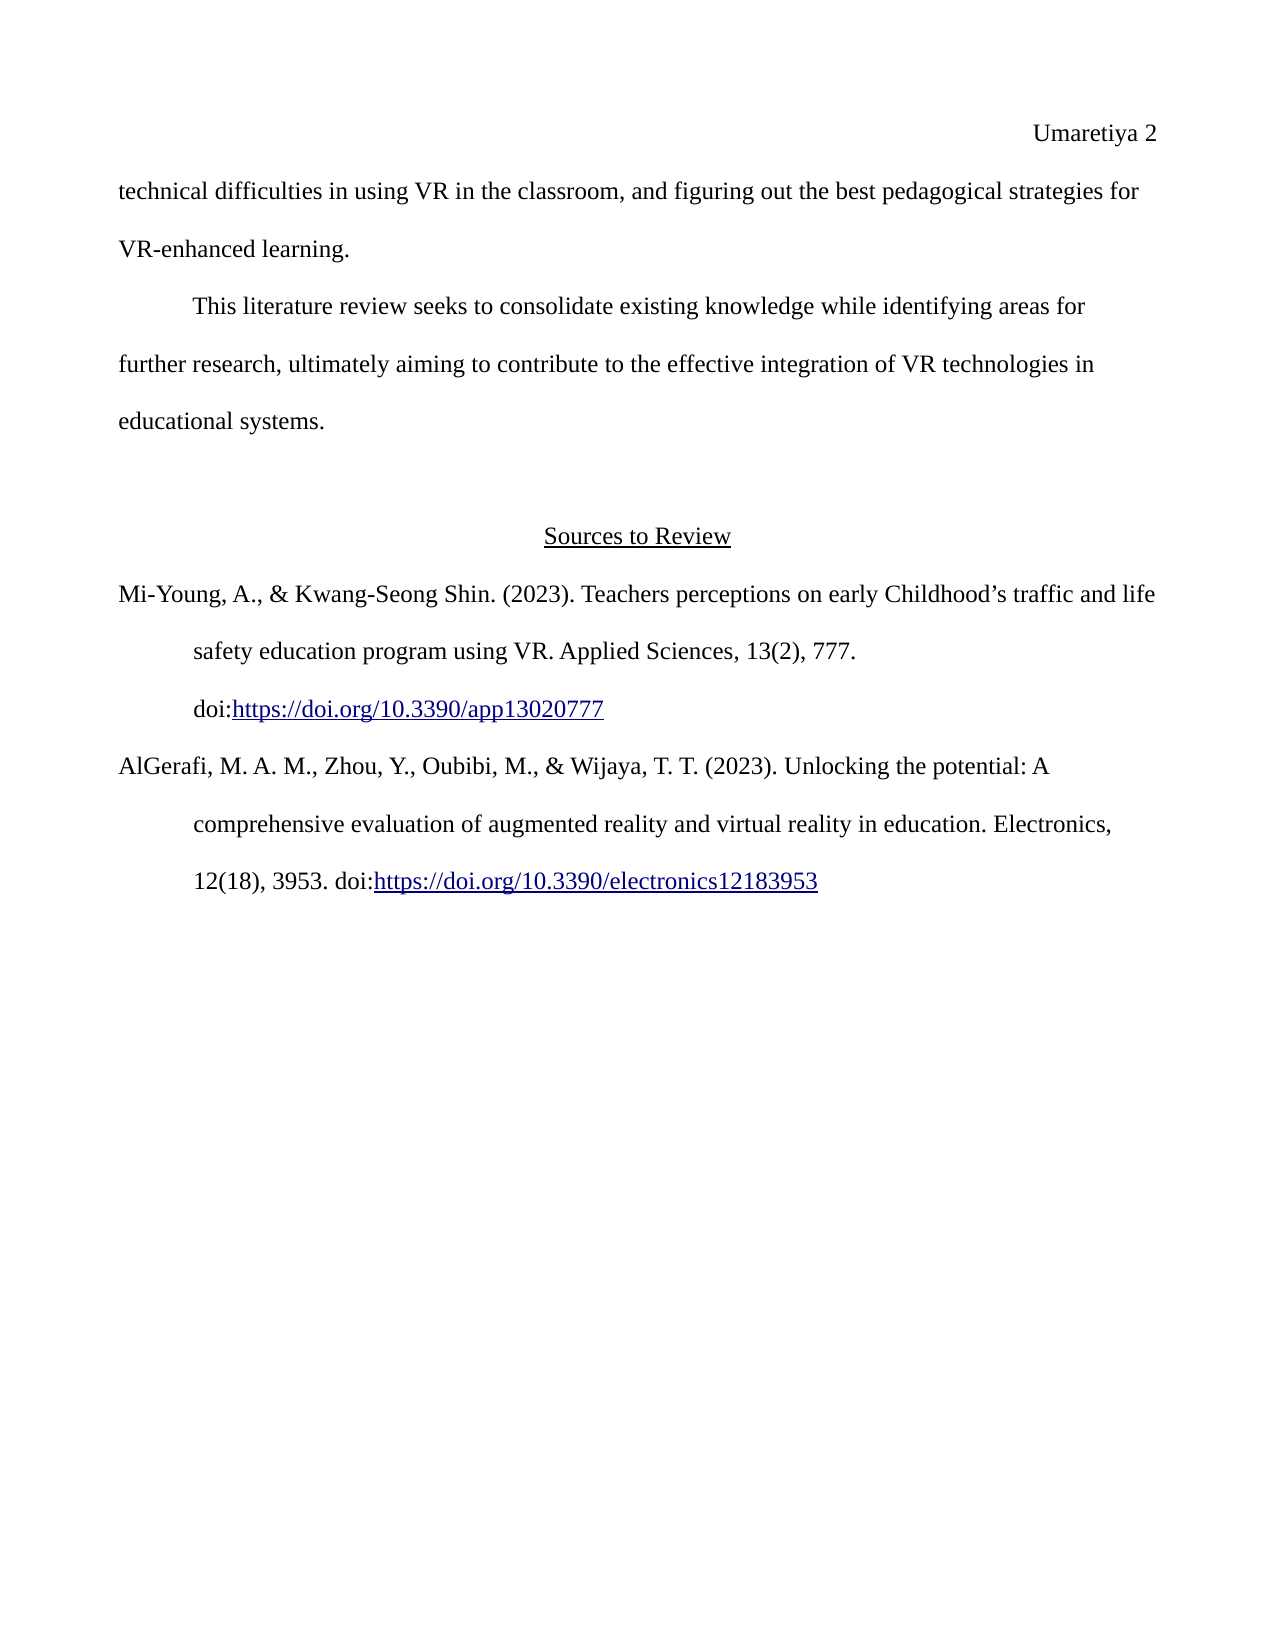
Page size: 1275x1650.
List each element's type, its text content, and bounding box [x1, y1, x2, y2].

text AlGerafi, M. A. M., Zhou, Y., Oubibi, M., & Wijaya, T. T. (2023). Unlocking the potential: A comprehensive evaluation of augmented reality and virtual reality in education. Electronics, 12(18), 3953. doi:https://doi.org/10.3390/electronics12183953 [118, 751, 1157, 895]
text Mi-Young, A., & Kwang-Seong Shin. (2023). Teachers perceptions on early Childhood’s traffic and life safety education program using VR. Applied Sciences, 13(2), 777. doi:https://doi.org/10.3390/app13020777 [118, 579, 1157, 723]
text This literature review seeks to consolidate existing knowledge while identifying areas for further research, ultimately aiming to contribute to the effective integration of VR technologies in educational systems. [118, 291, 1157, 435]
text technical difficulties in using VR in the classroom, and figuring out the best pedagogical strategies for VR-enhanced learning. [118, 176, 1157, 263]
text Sources to Review [118, 521, 1157, 550]
